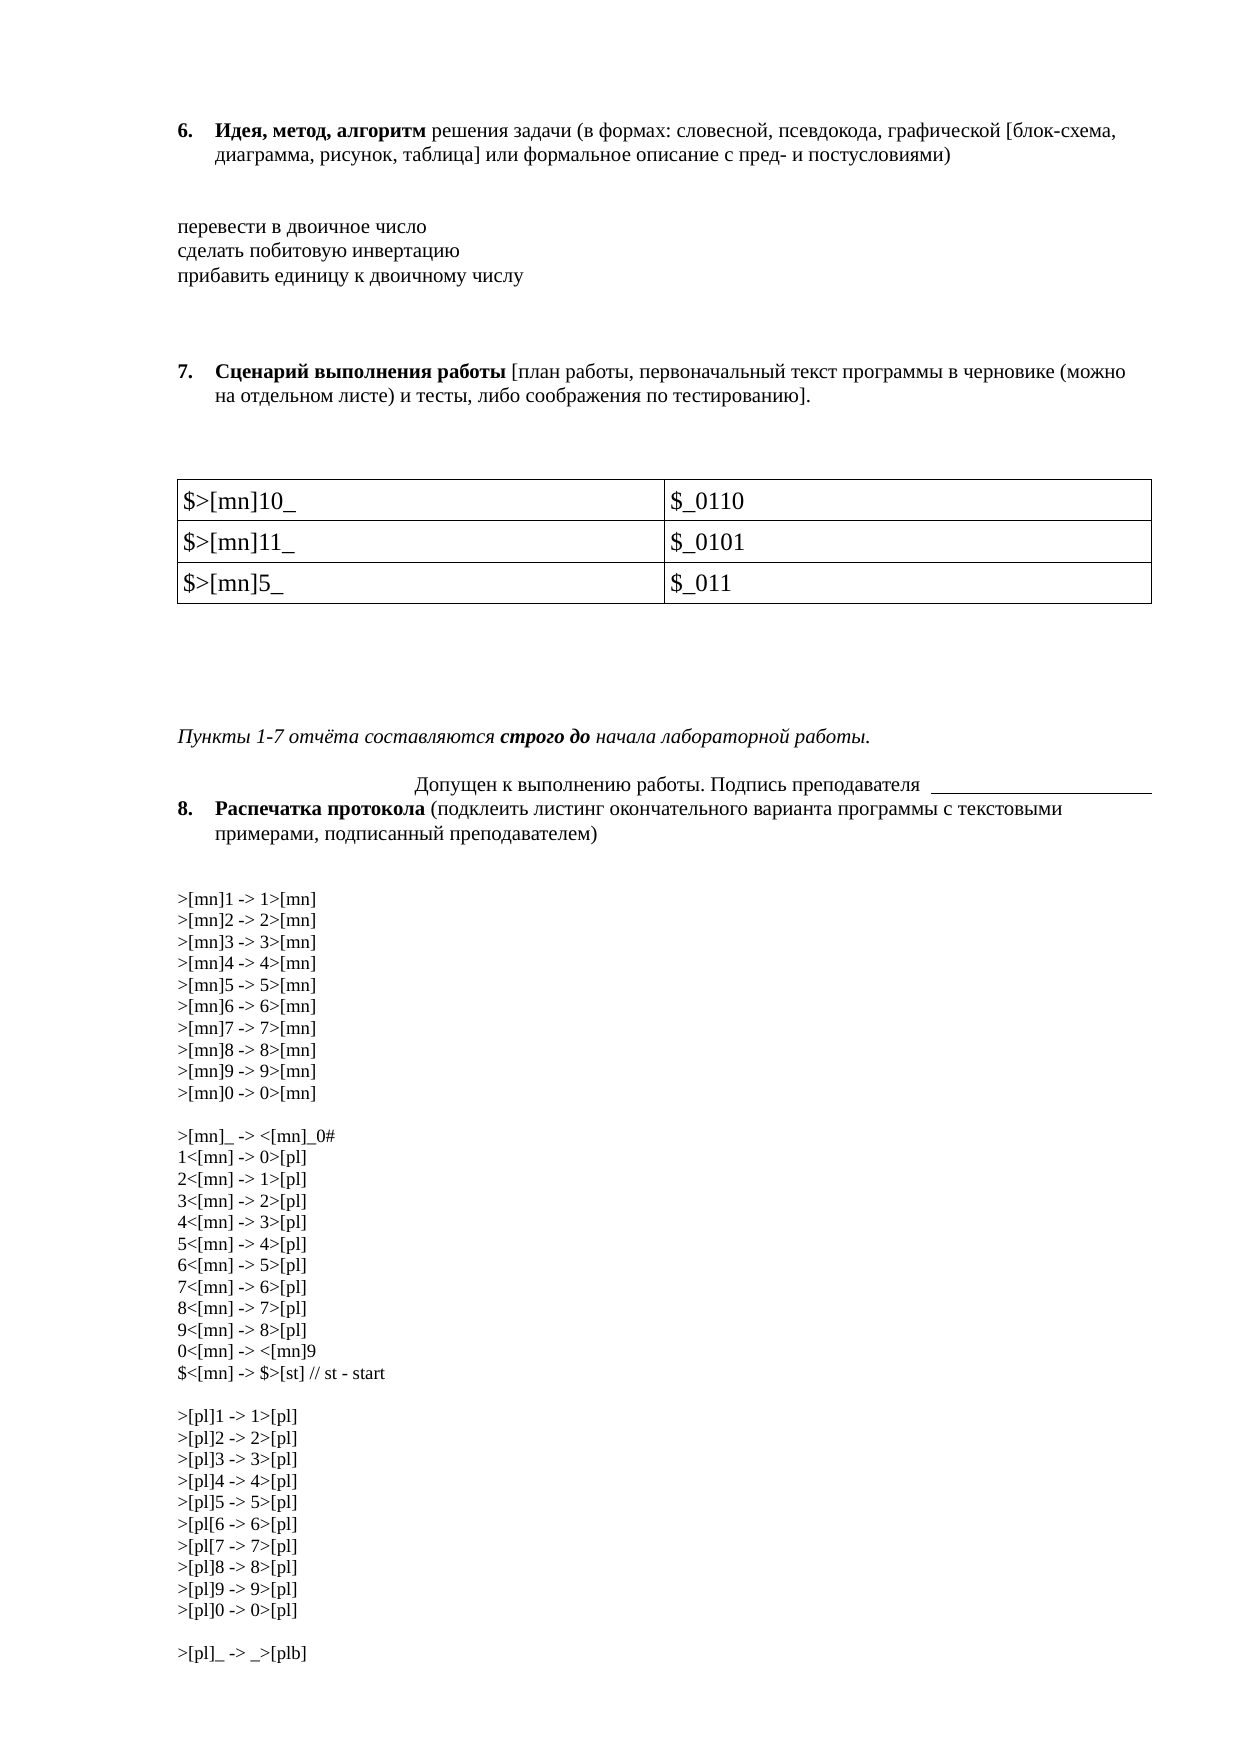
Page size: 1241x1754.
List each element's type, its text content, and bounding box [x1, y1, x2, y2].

text >[pl]5 -> 5>[pl] [177, 1491, 1152, 1513]
text перевести в двоичное число [177, 214, 1152, 238]
text >[pl]9 -> 9>[pl] [177, 1578, 1152, 1599]
text >[mn]9 -> 9>[mn] [177, 1060, 1152, 1082]
text >[pl]0 -> 0>[pl] [177, 1599, 1152, 1621]
table_cell $>[mn]11_ [178, 521, 664, 562]
text 2<[mn] -> 1>[pl] [177, 1168, 1152, 1189]
text Допущен к выполнению работы. Подпись преподавателя [177, 772, 1152, 796]
text >[pl]4 -> 4>[pl] [177, 1470, 1152, 1491]
text >[mn]8 -> 8>[mn] [177, 1038, 1152, 1060]
text >[mn]7 -> 7>[mn] [177, 1017, 1152, 1038]
text 9<[mn] -> 8>[pl] [177, 1319, 1152, 1340]
text >[mn]4 -> 4>[mn] [177, 952, 1152, 974]
table_cell $_0101 [665, 521, 1151, 562]
text >[mn]3 -> 3>[mn] [177, 931, 1152, 952]
text >[mn]1 -> 1>[mn] [177, 888, 1152, 909]
text >[pl]3 -> 3>[pl] [177, 1448, 1152, 1470]
text >[pl]1 -> 1>[pl] [177, 1405, 1152, 1427]
list Сценарий выполнения работы [план работы, первоначальный текст программы в черновике (можно на отдельном листе) и тесты, либо соображения по тестированию]. [177, 359, 1152, 407]
text >[mn]0 -> 0>[mn] [177, 1082, 1152, 1103]
text 3<[mn] -> 2>[pl] [177, 1189, 1152, 1211]
text >[pl[6 -> 6>[pl] [177, 1513, 1152, 1534]
text Пункты 1-7 отчёта составляются строго до начала лабораторной работы. [177, 724, 1152, 748]
text сделать побитовую инвертацию [177, 238, 1152, 262]
text >[mn]_ -> <[mn]_0# [177, 1125, 1152, 1146]
text 5<[mn] -> 4>[pl] [177, 1233, 1152, 1254]
table_cell $>[mn]5_ [178, 563, 664, 603]
table_header $>[mn]10_ [178, 480, 664, 520]
list Распечатка протокола (подклеить листинг окончательного варианта программы с текстовыми примерами, подписанный преподавателем) [177, 796, 1152, 844]
text 0<[mn] -> <[mn]9 [177, 1340, 1152, 1362]
text 4<[mn] -> 3>[pl] [177, 1211, 1152, 1233]
text >[mn]6 -> 6>[mn] [177, 995, 1152, 1017]
list Идея, метод, алгоритм решения задачи (в формах: словесной, псевдокода, графической [блок-схема, диаграмма, рисунок, таблица] или формальное описание с пред- и постусловиями) [177, 118, 1152, 166]
text 1<[mn] -> 0>[pl] [177, 1146, 1152, 1168]
text 6<[mn] -> 5>[pl] [177, 1254, 1152, 1276]
text >[mn]2 -> 2>[mn] [177, 909, 1152, 931]
text >[pl]_ -> _>[plb] [177, 1642, 1152, 1664]
table_cell $_011 [665, 563, 1151, 603]
text 7<[mn] -> 6>[pl] [177, 1276, 1152, 1297]
text >[pl[7 -> 7>[pl] [177, 1534, 1152, 1556]
text $<[mn] -> $>[st] // st - start [177, 1362, 1152, 1383]
text >[pl]8 -> 8>[pl] [177, 1556, 1152, 1578]
text 8<[mn] -> 7>[pl] [177, 1297, 1152, 1319]
table_header $_0110 [665, 480, 1151, 520]
text >[pl]2 -> 2>[pl] [177, 1427, 1152, 1448]
text >[mn]5 -> 5>[mn] [177, 974, 1152, 995]
text прибавить единицу к двоичному числу [177, 262, 1152, 287]
